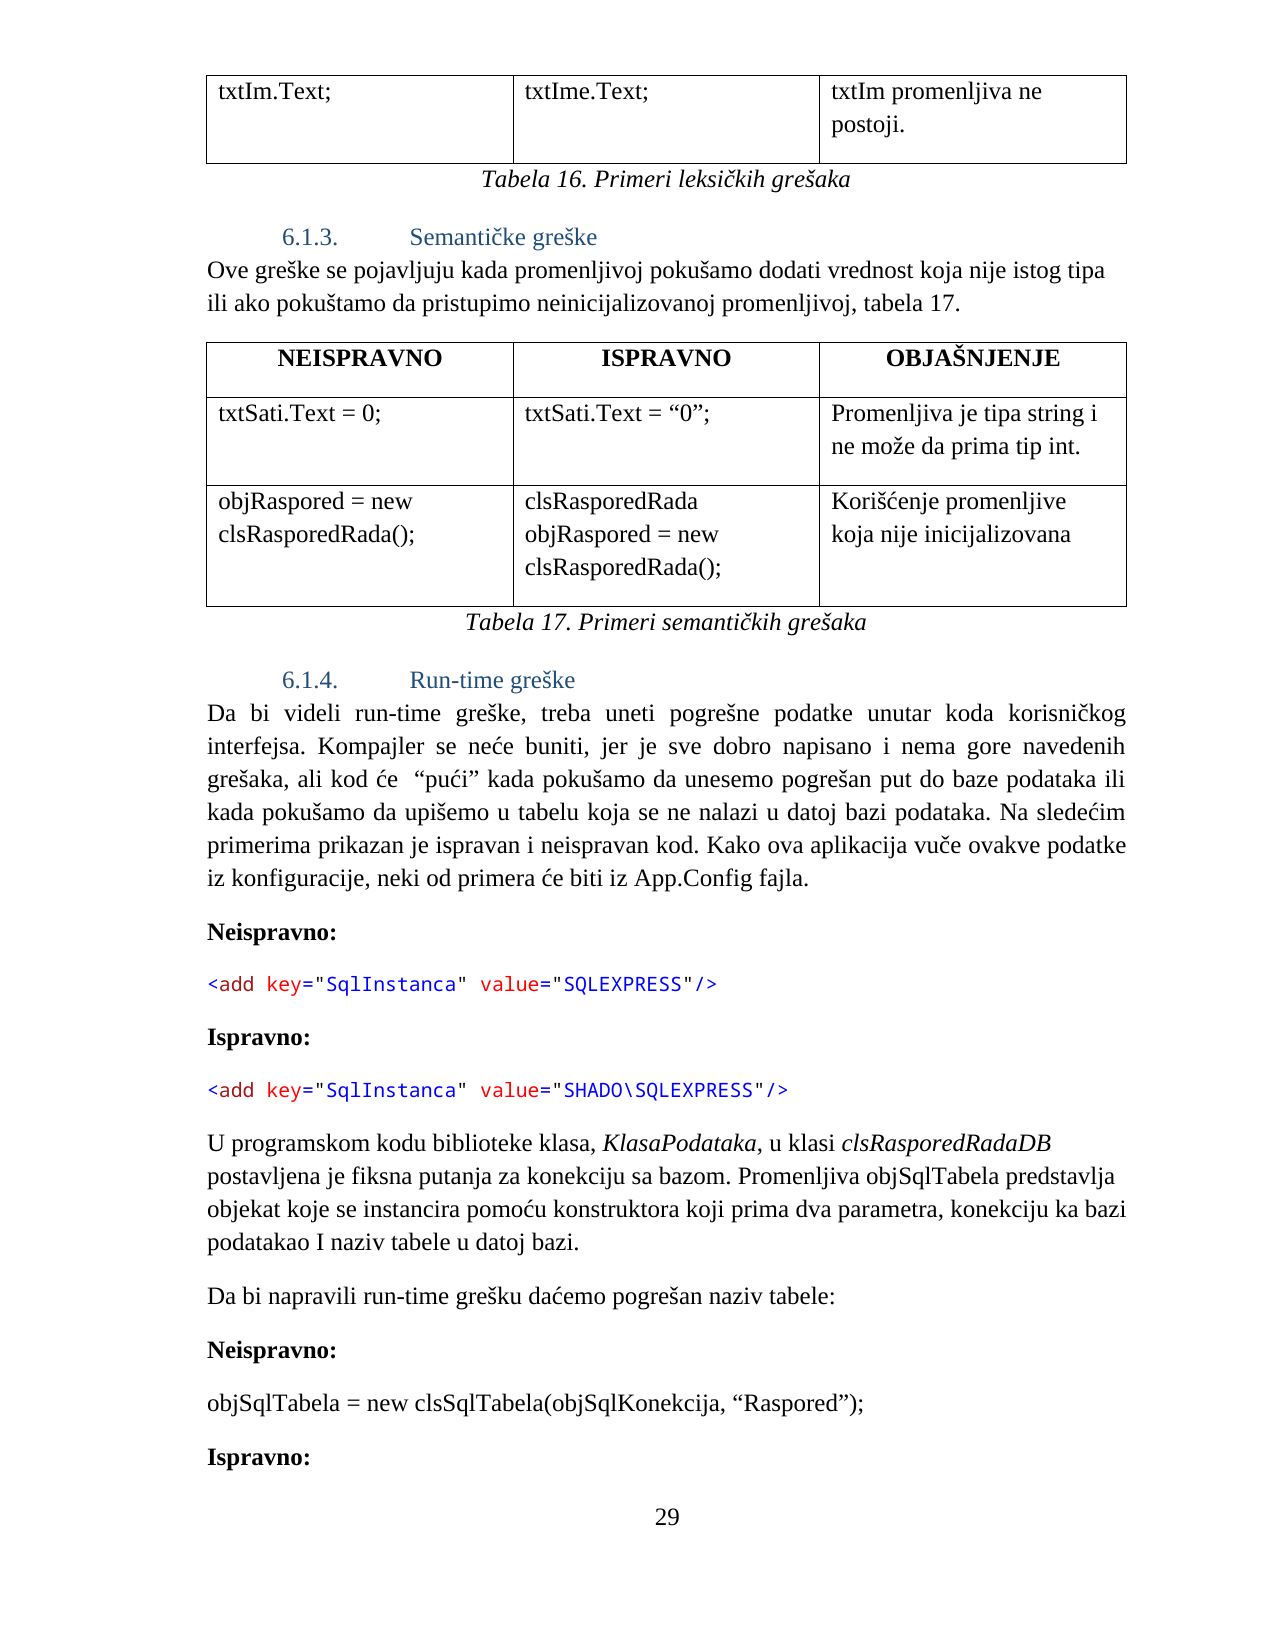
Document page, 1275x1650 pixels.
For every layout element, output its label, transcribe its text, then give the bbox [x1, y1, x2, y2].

table_cell txtIme.Text; [514, 76, 819, 163]
text <add key="SqlInstanca" value="SHADO\SQLEXPRESS"/> [207, 1076, 1127, 1103]
text U programskom kodu biblioteke klasa, KlasaPodataka, u klasi clsRasporedRadaDB postavljena je fiksna putanja za konekciju sa bazom. Promenljiva objSqlTabela predstavlja objekat koje se instancira pomoću konstruktora koji prima dva parametra, konekciju ka bazi podatakao I naziv tabele u datoj bazi. [207, 1128, 1127, 1256]
table_cell txtSati.Text = 0; [207, 398, 513, 485]
text Ispravno: [207, 1022, 1127, 1051]
table_cell txtIm.Text; [207, 76, 513, 163]
table_header ISPRAVNO [514, 343, 819, 397]
text Ispravno: [207, 1442, 1127, 1471]
text Da bi napravili run-time grešku daćemo pogrešan naziv tabele: [207, 1281, 1127, 1309]
table_header NEISPRAVNO [207, 343, 513, 397]
subtitle Run-time greške [282, 665, 1127, 693]
text Da bi videli run-time greške, treba uneti pogrešne podatke unutar koda korisničkog interfejsa. Kompajler se neće buniti, jer je sve dobro napisano i nema gore navedenih grešaka, ali kod će “pući” kada pokušamo da unesemo pogrešan put do baze podataka ili kada pokušamo da upišemo u tabelu koja se ne nalazi u datoj bazi podataka. Na sledećim primerima prikazan je ispravan i neispravan kod. Kako ova aplikacija vuče ovakve podatke iz konfiguracije, neki od primera će biti iz App.Config fajla. [207, 698, 1127, 892]
text objSqlTabela = new clsSqlTabela(objSqlKonekcija, “Raspored”); [207, 1388, 1127, 1417]
text Ove greške se pojavljuju kada promenljivoj pokušamo dodati vrednost koja nije istog tipa ili ako pokuštamo da pristupimo neinicijalizovanoj promenljivoj, tabela 17. [207, 255, 1127, 317]
table_cell txtSati.Text = “0”; [514, 398, 819, 485]
table_cell objRaspored = new clsRasporedRada(); [207, 486, 513, 606]
text Tabela 17. Primeri semantičkih grešaka [207, 607, 1127, 635]
text Neispravno: [207, 1335, 1127, 1363]
text <add key="SqlInstanca" value="SQLEXPRESS"/> [207, 971, 1127, 997]
subtitle Semantičke greške [282, 222, 1127, 251]
text Tabela 16. Primeri leksičkih grešaka [207, 164, 1127, 193]
table_cell clsRasporedRada objRaspored = new clsRasporedRada(); [514, 486, 819, 606]
text Neispravno: [207, 917, 1127, 945]
table_header OBJAŠNJENJE [820, 343, 1126, 397]
table_cell Korišćenje promenljive koja nije inicijalizovana [820, 486, 1126, 606]
table_cell txtIm promenljiva ne postoji. [820, 76, 1126, 163]
table_cell Promenljiva je tipa string i ne može da prima tip int. [820, 398, 1126, 485]
